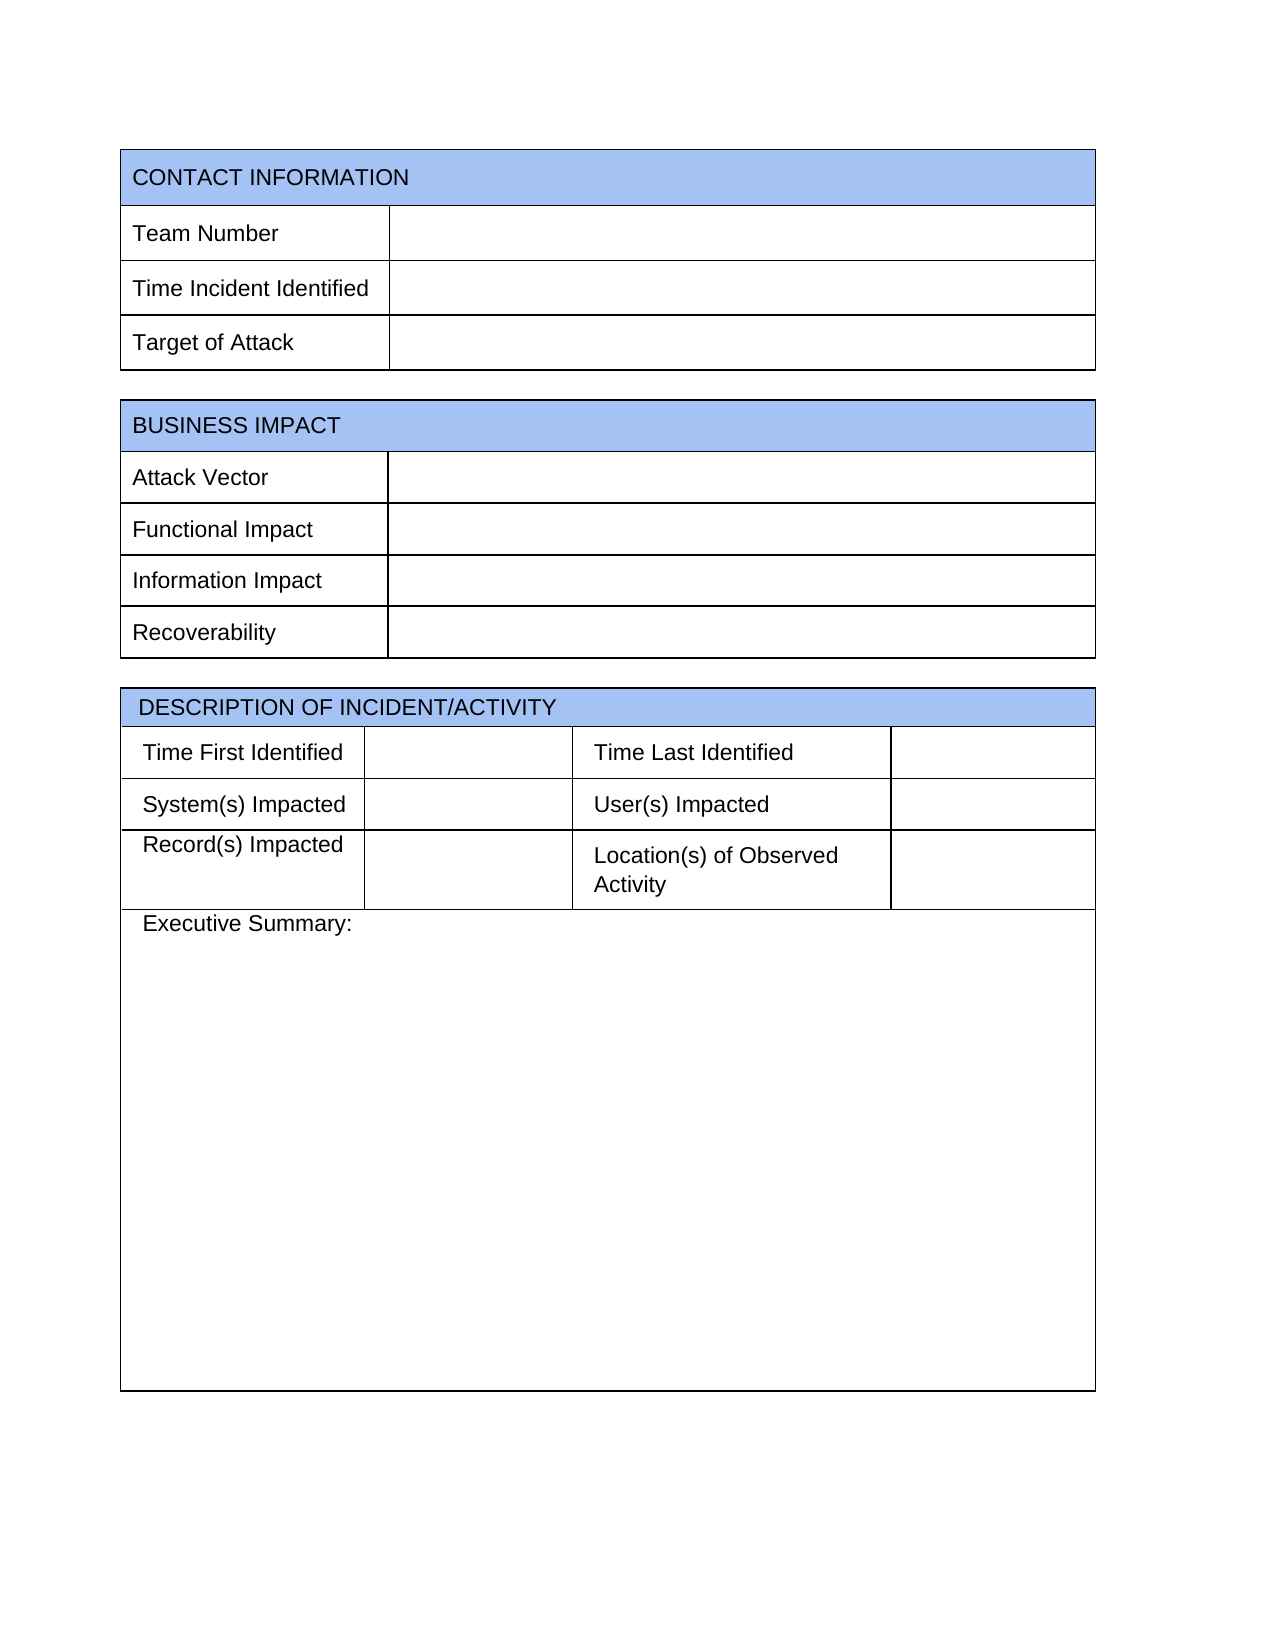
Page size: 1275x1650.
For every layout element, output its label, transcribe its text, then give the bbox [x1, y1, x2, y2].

table_header DESCRIPTION OF INCIDENT/ACTIVITY [121, 689, 1095, 726]
table_cell Executive Summary: [121, 910, 1095, 1390]
table_cell [365, 727, 572, 777]
table_cell [892, 831, 1095, 909]
table_cell Time Incident Identified [121, 261, 389, 314]
table_cell Functional Impact [121, 504, 387, 554]
table_cell Team Number [121, 206, 389, 259]
table_cell [892, 727, 1095, 777]
table_cell [365, 831, 572, 909]
table_cell Location(s) of Observed Activity [573, 831, 890, 909]
table_header BUSINESS IMPACT [121, 401, 1095, 451]
table_cell [390, 206, 1095, 259]
table_cell [390, 316, 1095, 369]
table_cell Target of Attack [121, 316, 389, 369]
table_cell [390, 261, 1095, 314]
table_cell Time Last Identified [573, 727, 890, 777]
table_cell [389, 607, 1095, 657]
table_cell Recoverability [121, 607, 387, 657]
table_cell Attack Vector [121, 452, 387, 502]
table_header CONTACT INFORMATION [121, 150, 1095, 205]
table_cell Record(s) Impacted [121, 830, 364, 909]
table_cell Time First Identified [121, 727, 364, 777]
table_cell System(s) Impacted [121, 779, 364, 829]
table_cell Information Impact [121, 556, 387, 605]
table_cell [389, 556, 1095, 605]
table_cell [389, 452, 1095, 502]
table_cell [892, 779, 1095, 829]
table_cell [389, 504, 1095, 554]
table_cell User(s) Impacted [573, 779, 890, 829]
table_cell [365, 779, 572, 829]
